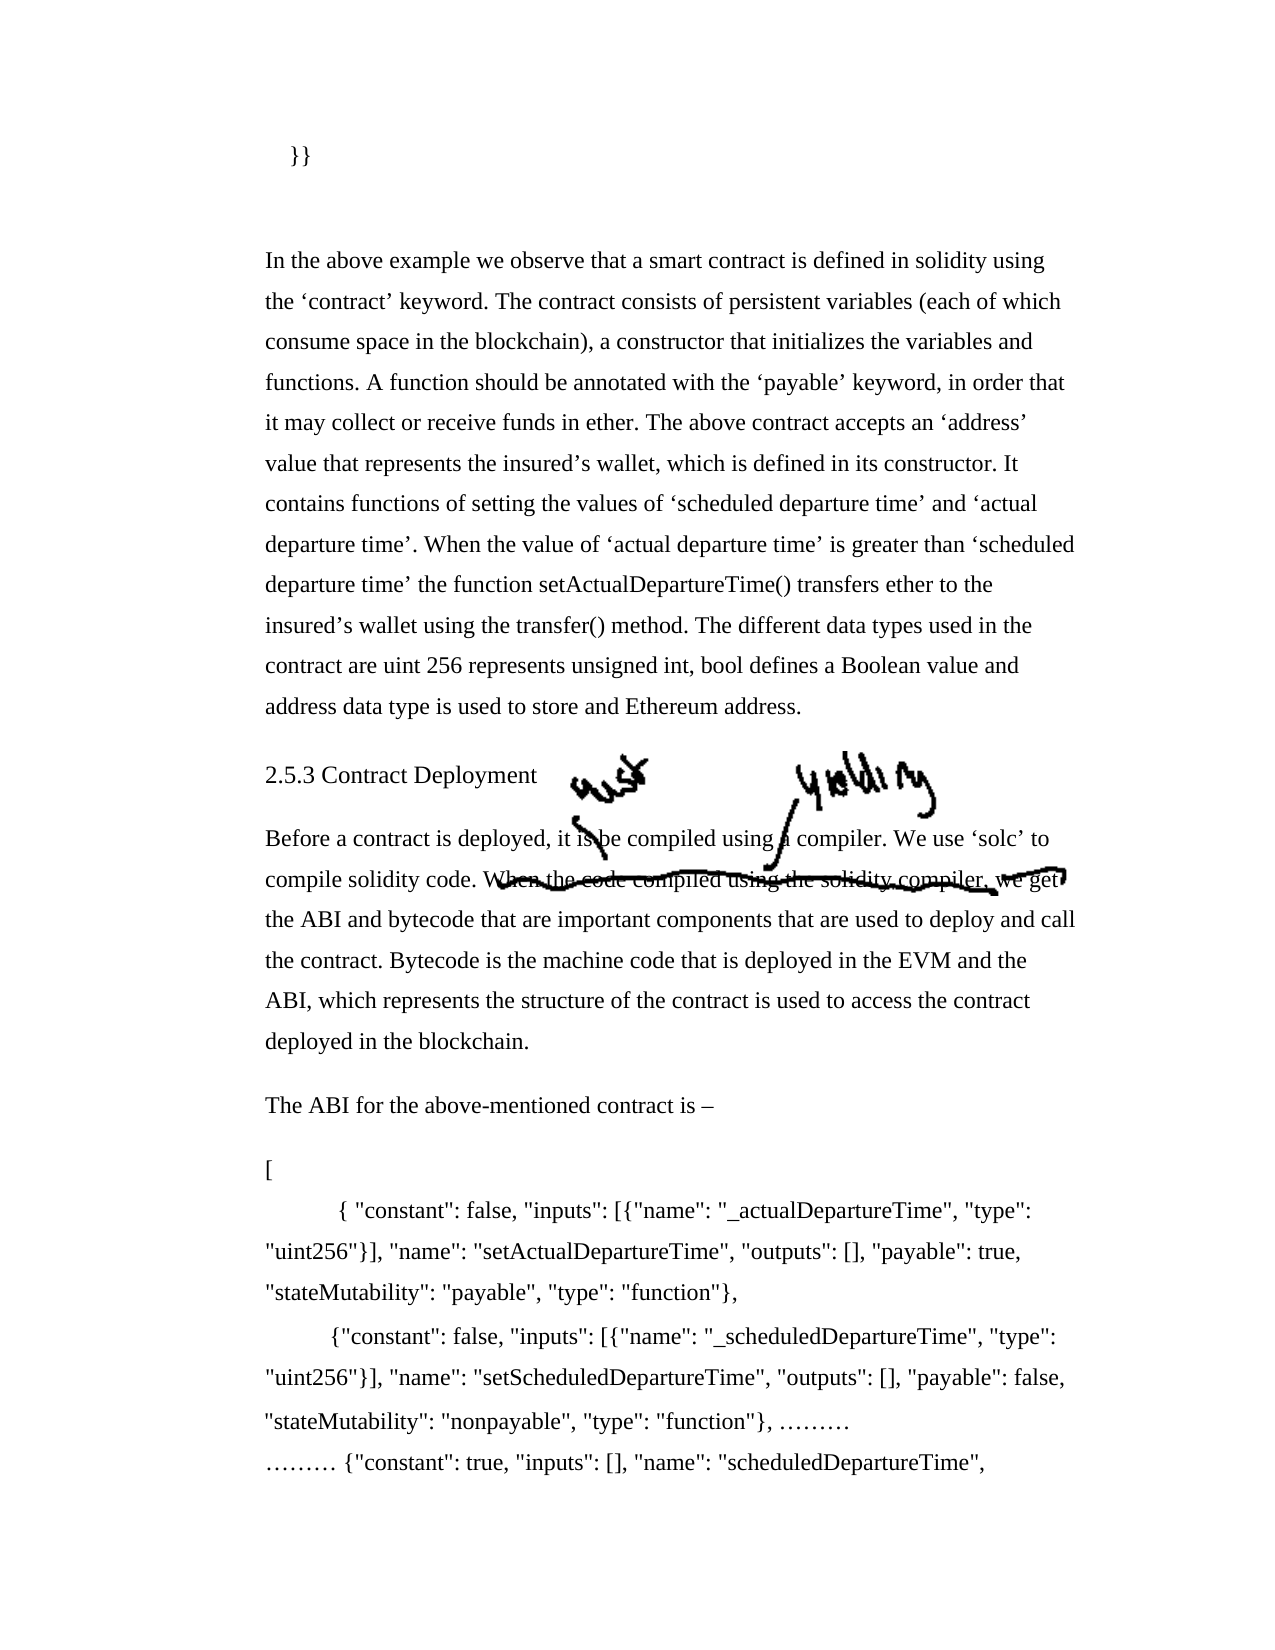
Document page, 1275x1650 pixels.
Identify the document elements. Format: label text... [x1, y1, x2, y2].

text [ [265, 1155, 1068, 1182]
text "uint256"}], "name": "setActualDepartureTime", "outputs": [], "payable": true, [265, 1237, 1068, 1264]
text "stateMutability": "nonpayable", "type": "function"}, ……… [264, 1407, 1126, 1434]
text "uint256"}], "name": "setScheduledDepartureTime", "outputs": [], "payable": false, [265, 1363, 1068, 1391]
text ……… {"constant": true, "inputs": [], "name": "scheduledDepartureTime", [265, 1448, 1068, 1476]
text The ABI for the above-mentioned contract is – [265, 1091, 1078, 1118]
text "stateMutability": "payable", "type": "function"}, [265, 1278, 1068, 1306]
text [638, 760, 859, 788]
text 2.5.3 Contract Deployment [265, 760, 632, 788]
text { "constant": false, "inputs": [{"name": "_actualDepartureTime", "type": [337, 1196, 1068, 1223]
text [867, 760, 1126, 788]
text }} [265, 141, 1068, 169]
text In the above example we observe that a smart contract is defined in solidity using the ‘contract’ keyword. The contract consists of persistent variables (each of which consume space in the blockchain), a constructor that initializes the variables and functions. A function should be annotated with the ‘payable’ keyword, in order that it may collect or receive funds in ether. The above contract accepts an ‘address’ value that represents the insured’s wallet, which is defined in its constructor. It contains functions of setting the values of ‘scheduled departure time’ and ‘actual departure time’. When the value of ‘actual departure time’ is greater than ‘scheduled departure time’ the function setActualDepartureTime() transfers ether to the insured’s wallet using the transfer() method. The different data types used in the contract are uint 256 represents unsigned int, bool defines a Boolean value and address data type is used to store and Ethereum address. [265, 246, 1078, 720]
text Before a contract is deployed, it is be compiled using a compiler. We use ‘solc’ to compile solidity code. When the code compiled using the solidity compiler, we get the ABI and bytecode that are important components that are used to deploy and call the contract. Bytecode is the machine code that is deployed in the EVM and the ABI, which represents the structure of the contract is used to access the contract deployed in the blockchain. [265, 824, 1078, 1054]
text {"constant": false, "inputs": [{"name": "_scheduledDepartureTime", "type": [264, 1322, 1126, 1349]
